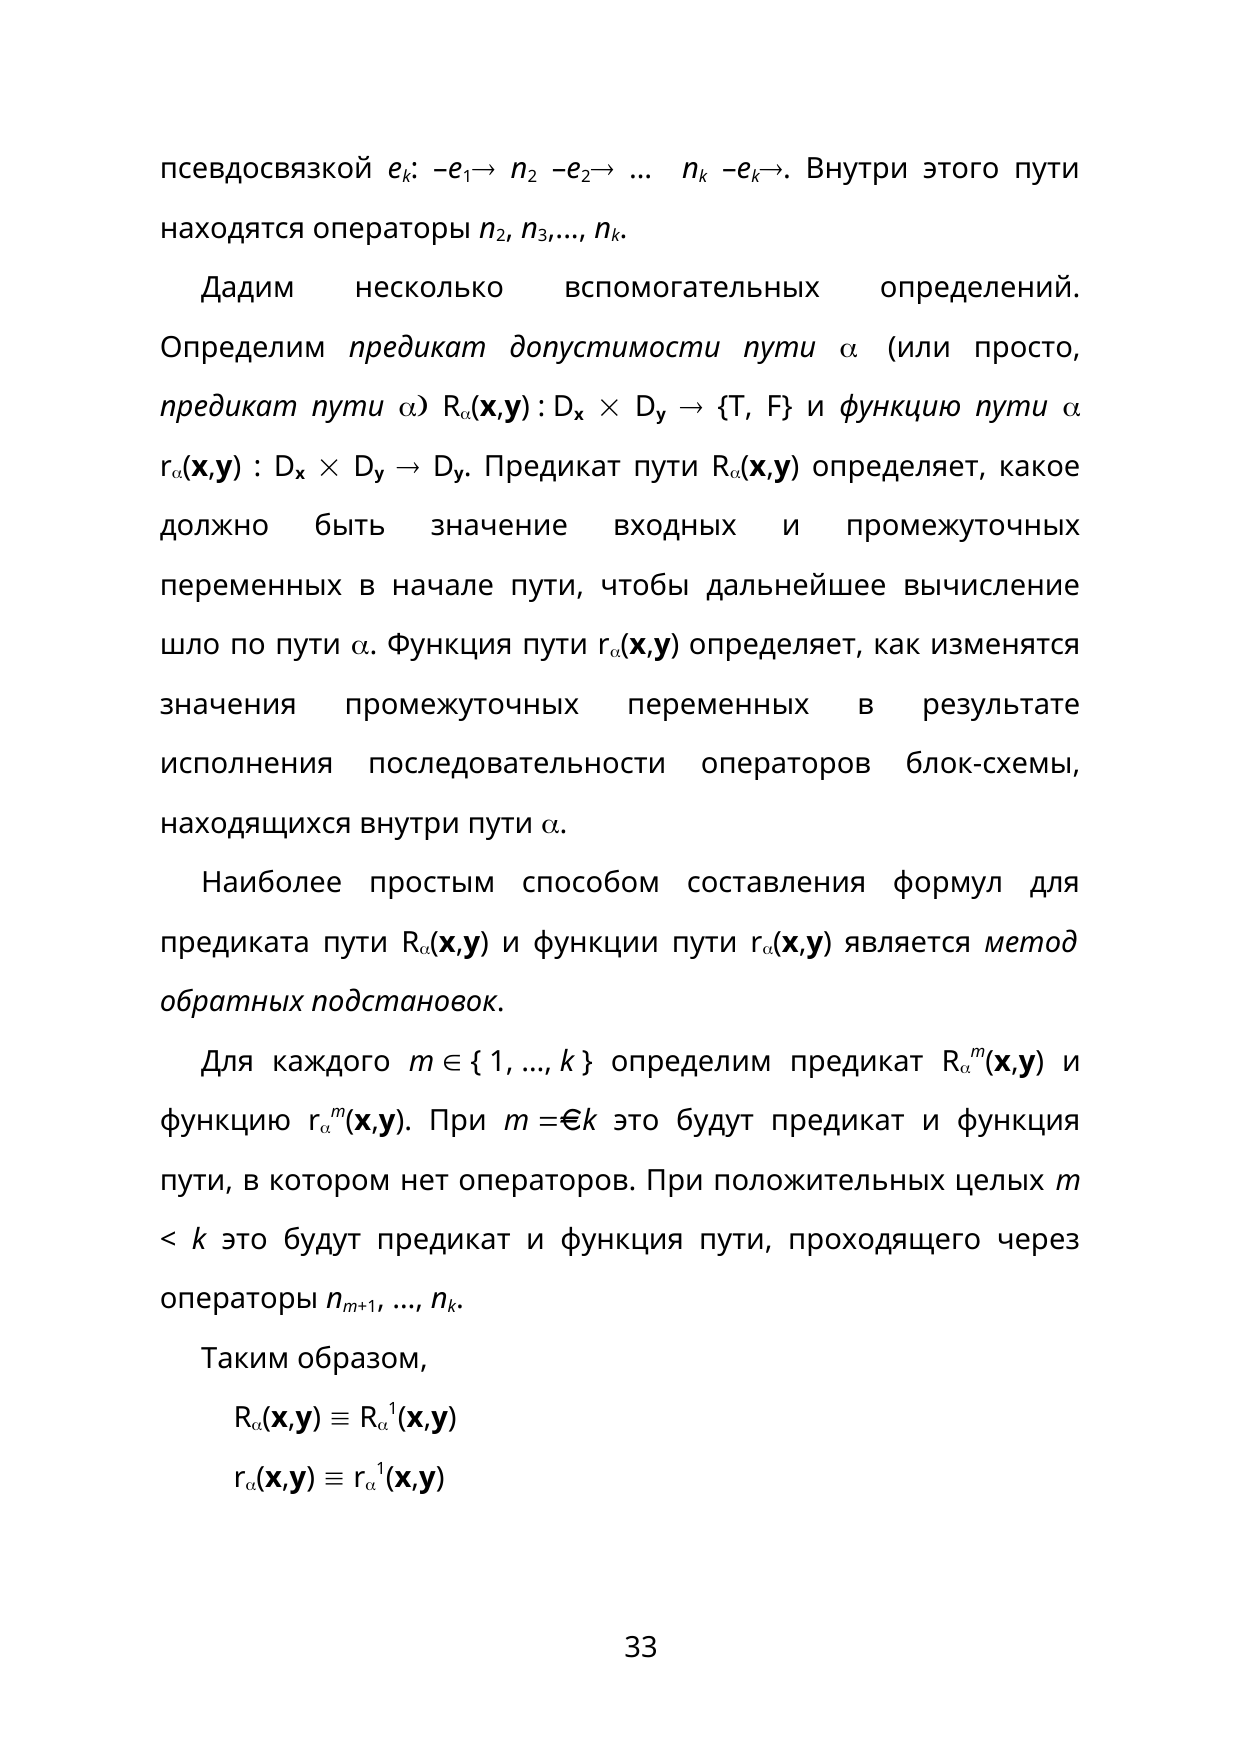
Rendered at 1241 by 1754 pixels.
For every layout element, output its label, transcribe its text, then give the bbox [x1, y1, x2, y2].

text Наиболее простым способом составления формул для предиката пути R(x,y) и функции пути r(x,y) является метод обратных подстановок. [159, 861, 1081, 1020]
text Для каждого m  { 1, …, k } определим предикат Rm(x,y) и функцию rm(x,y). При m = k это будут предикат и функция пути, в котором нет операторов. При положительных целых m < k это будут предикат и функция пути, проходящего через операторы nm+1, …, nk. [159, 1040, 1081, 1317]
text R(x,y)  R1(x,y) [159, 1397, 1081, 1436]
text Дадим несколько вспомогательных определений. Определим предикат допустимости пути  (или просто, предикат пути ) R(x,y) : Dx  Dy  {Т, F} и функцию пути  r(x,y) : Dx  Dy  Dy. Предикат пути R(x,y) определяет, какое должно быть значение входных и промежуточных переменных в начале пути, чтобы дальнейшее вычисление шло по пути . Функция пути r(x,y) определяет, как изменятся значения промежуточных переменных в результате исполнения по­следовательности операторов блок-схемы, находящихся внутри пути . [159, 267, 1081, 842]
text Таким образом, [159, 1337, 1081, 1377]
text r(x,y)  r1(x,y) [159, 1456, 1081, 1496]
text псевдосвязкой ek: –e1 n2 –e2 … nk –ek. Внутри этого пути находятся операторы n2, n3,..., nk. [159, 148, 1081, 247]
